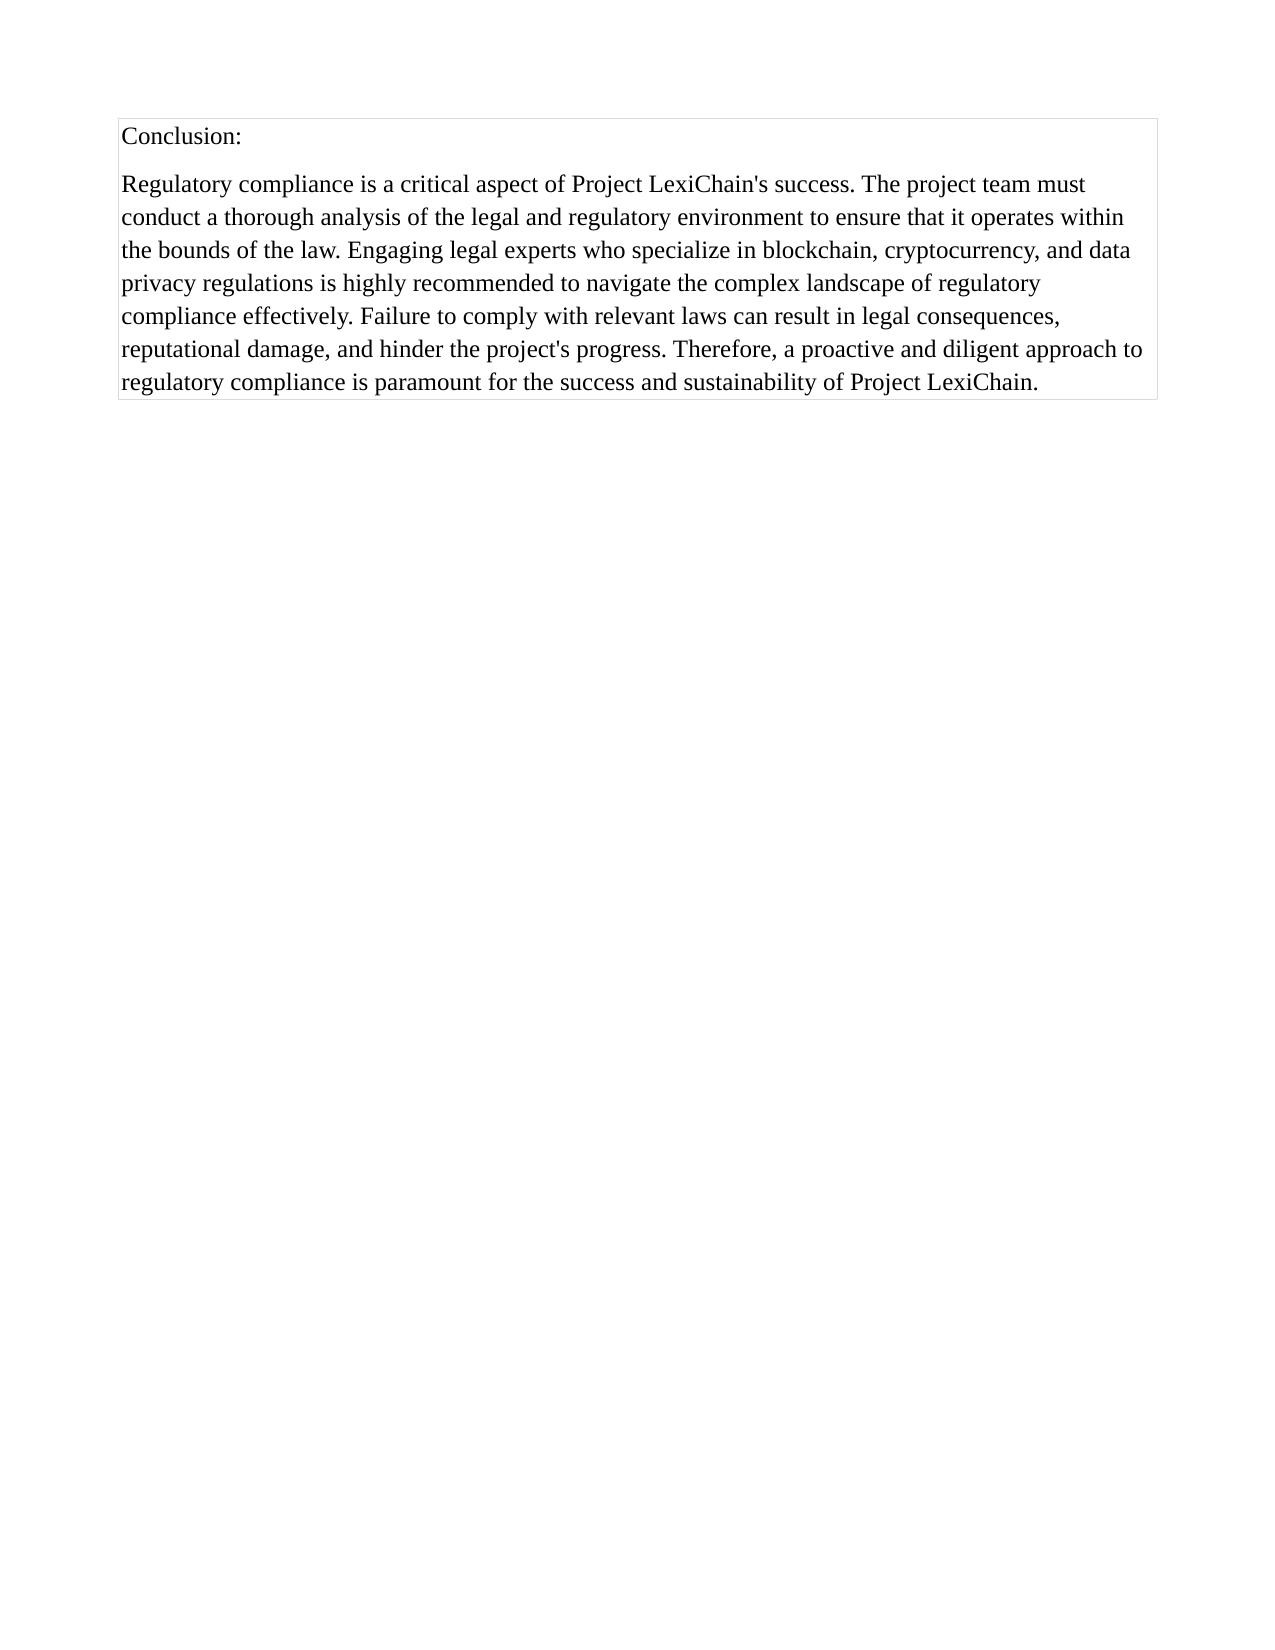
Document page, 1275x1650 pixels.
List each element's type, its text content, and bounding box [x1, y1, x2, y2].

text Conclusion: [119, 119, 1157, 150]
text Regulatory compliance is a critical aspect of Project LexiChain's success. The project team must conduct a thorough analysis of the legal and regulatory environment to ensure that it operates within the bounds of the law. Engaging legal experts who specialize in blockchain, cryptocurrency, and data privacy regulations is highly recommended to navigate the complex landscape of regulatory compliance effectively. Failure to comply with relevant laws can result in legal consequences, reputational damage, and hinder the project's progress. Therefore, a proactive and diligent approach to regulatory compliance is paramount for the success and sustainability of Project LexiChain. [119, 166, 1157, 399]
